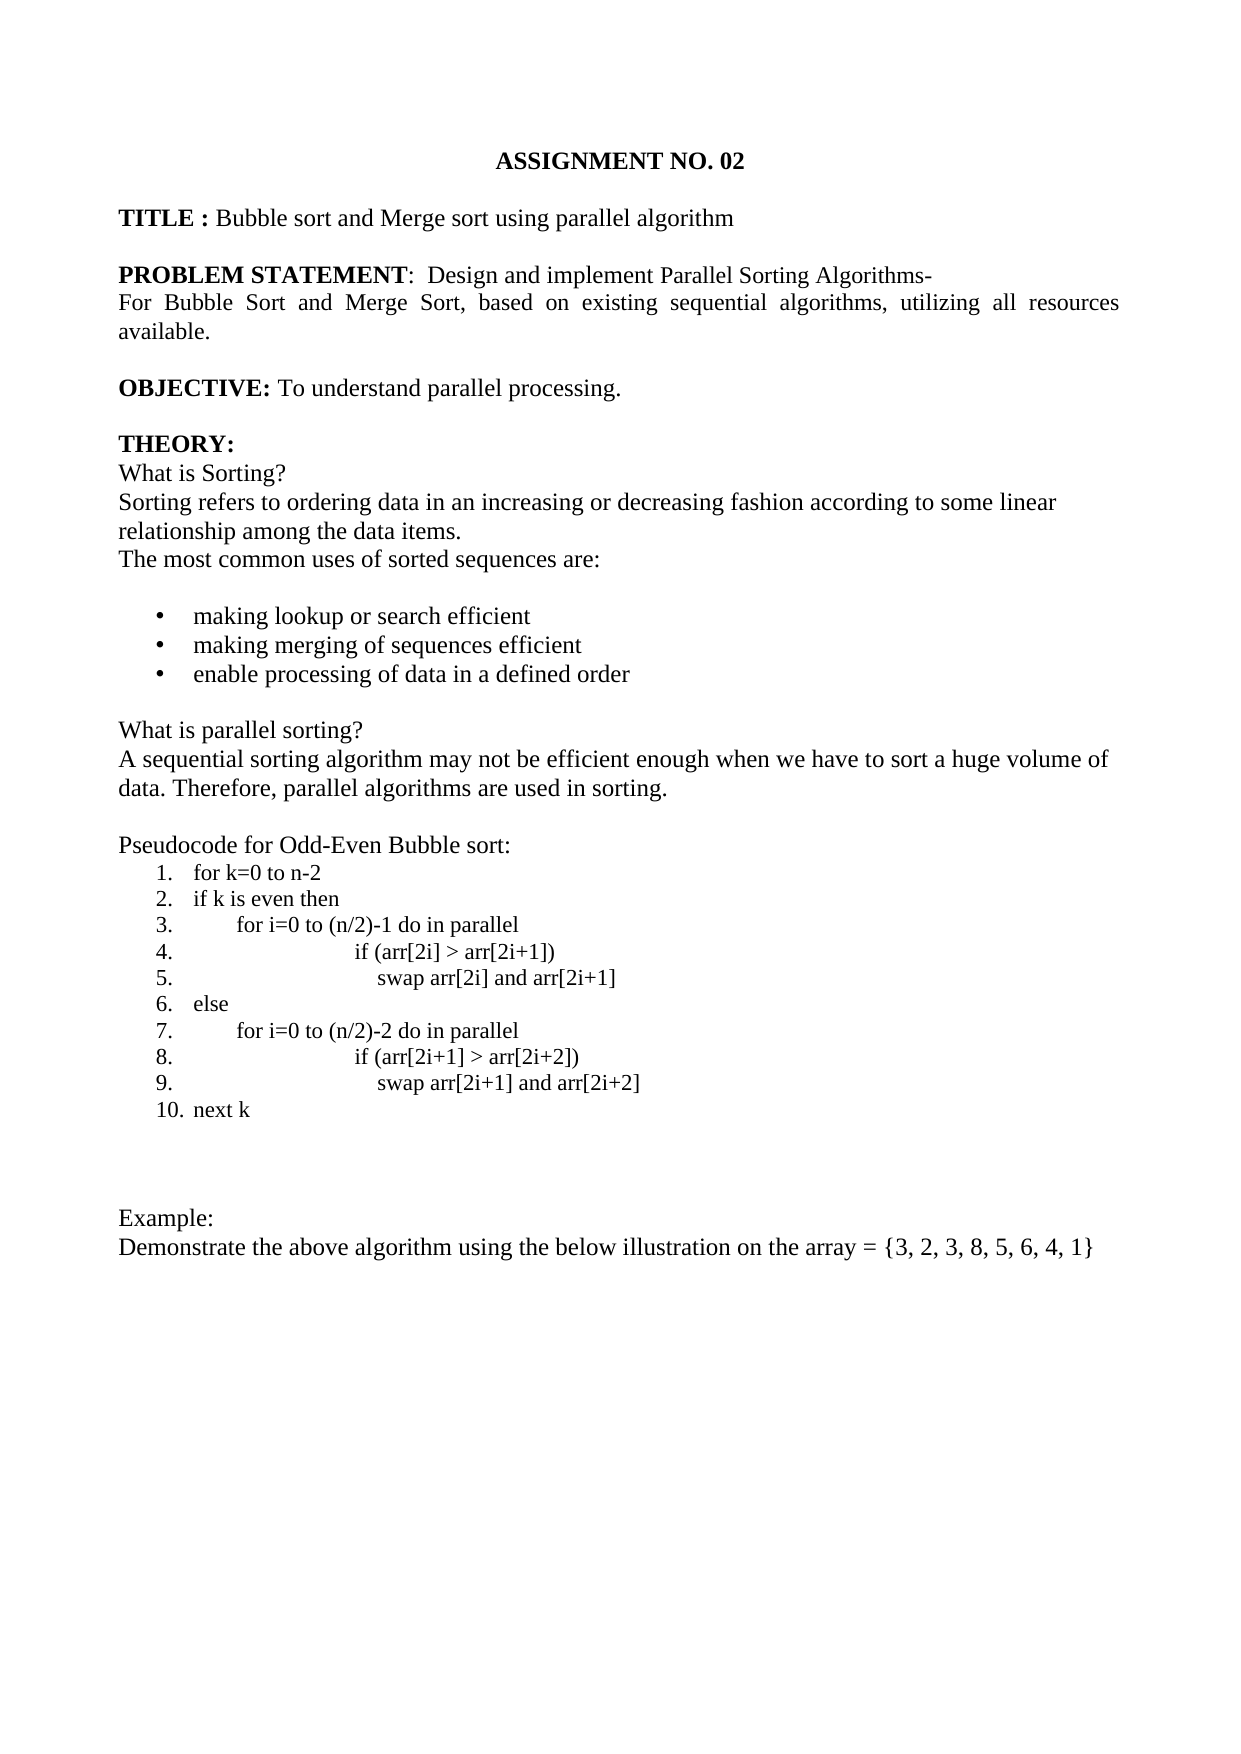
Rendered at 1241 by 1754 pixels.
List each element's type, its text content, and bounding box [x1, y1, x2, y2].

text The most common uses of sorted sequences are: [118, 544, 1122, 573]
list making lookup or search efficient [156, 601, 1122, 630]
text What is parallel sorting? [118, 716, 1122, 744]
text TITLE : Bubble sort and Merge sort using parallel algorithm [118, 203, 1122, 232]
list swap arr[2i] and arr[2i+1] [156, 964, 1122, 990]
text Demonstrate the above algorithm using the below illustration on the array = {3, 2, 3, 8, 5, 6, 4, 1} [118, 1232, 1122, 1260]
text ASSIGNMENT NO. 02 [118, 146, 1122, 175]
list if (arr[2i] > arr[2i+1]) [156, 938, 1122, 964]
text THEORY: [118, 429, 1122, 458]
list making merging of sequences efficient [156, 630, 1122, 659]
list enable processing of data in a defined order [156, 659, 1122, 688]
text PROBLEM STATEMENT: Design and implement Parallel Sorting Algorithms- [118, 260, 1122, 288]
text For Bubble Sort and Merge Sort, based on existing sequential algorithms, utilizing all resources available. [118, 288, 1122, 345]
list else [156, 990, 1122, 1017]
list if (arr[2i+1] > arr[2i+2]) [156, 1043, 1122, 1069]
text Pseudocode for Odd-Even Bubble sort: [118, 830, 1122, 859]
text What is Sorting? [118, 458, 1122, 487]
list if k is even then [156, 885, 1122, 911]
text Example: [118, 1203, 1122, 1232]
list next k [156, 1096, 1122, 1122]
list for k=0 to n-2 [156, 859, 1122, 885]
list swap arr[2i+1] and arr[2i+2] [156, 1069, 1122, 1096]
list for i=0 to (n/2)-1 do in parallel [156, 911, 1122, 938]
list for i=0 to (n/2)-2 do in parallel [156, 1017, 1122, 1043]
text OBJECTIVE: To understand parallel processing. [118, 373, 1122, 402]
text A sequential sorting algorithm may not be efficient enough when we have to sort a huge volume of data. Therefore, parallel algorithms are used in sorting. [118, 744, 1122, 802]
text Sorting refers to ordering data in an increasing or decreasing fashion according to some linear relationship among the data items. [118, 487, 1122, 544]
